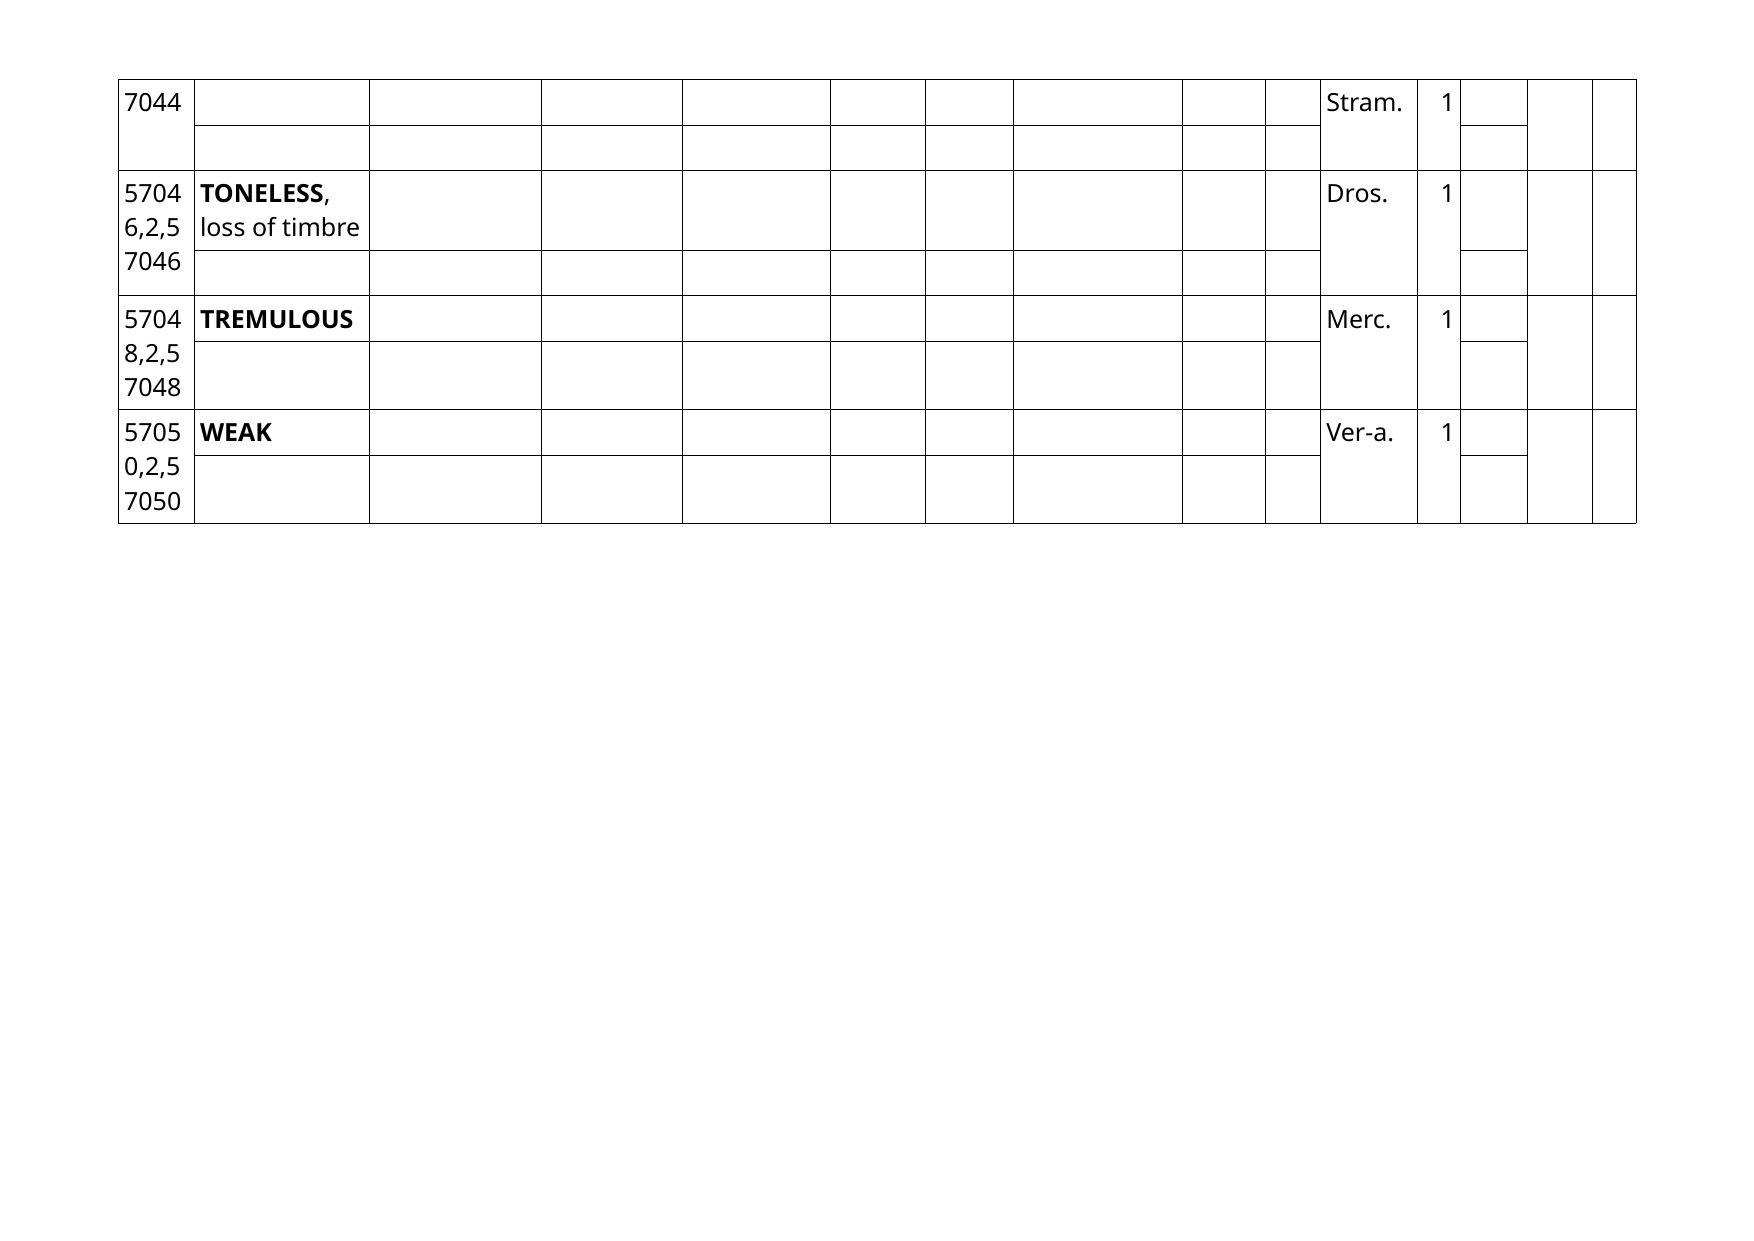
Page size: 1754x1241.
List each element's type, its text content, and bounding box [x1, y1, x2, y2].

table_cell [1183, 171, 1265, 250]
table_cell [1461, 456, 1527, 523]
table_cell [1461, 410, 1527, 455]
table_cell [1528, 296, 1592, 409]
table_cell [542, 342, 682, 409]
table_cell [926, 80, 1013, 124]
table_cell [1266, 80, 1320, 124]
table_cell weak [195, 410, 369, 455]
table_cell [1461, 80, 1527, 124]
table_cell [1461, 171, 1527, 250]
table_cell [1183, 126, 1265, 170]
table_cell 1 [1418, 80, 1460, 170]
table_cell [1014, 456, 1182, 523]
table_cell [683, 296, 830, 341]
table_cell [1593, 296, 1636, 409]
table_cell 57048,2,57048 [119, 296, 194, 409]
table_cell [1183, 251, 1265, 295]
table_cell [1461, 296, 1527, 341]
table_cell [831, 251, 925, 295]
table_cell [195, 80, 369, 124]
table_cell [1528, 171, 1592, 295]
table_cell [1593, 80, 1636, 170]
table_cell [926, 410, 1013, 455]
table_cell [1266, 126, 1320, 170]
table_cell [1266, 296, 1320, 341]
table_cell [542, 296, 682, 341]
table_cell [926, 251, 1013, 295]
table_cell [1461, 126, 1527, 170]
table_cell [1014, 410, 1182, 455]
table_cell [683, 251, 830, 295]
table_cell [1266, 171, 1320, 250]
table_cell [1014, 126, 1182, 170]
table_cell 1 [1418, 296, 1460, 409]
table_cell Ver-a. [1321, 410, 1417, 523]
table_cell [1461, 251, 1527, 295]
table_cell [683, 342, 830, 409]
table_cell [831, 342, 925, 409]
table_cell [1183, 410, 1265, 455]
table_cell [1266, 410, 1320, 455]
table_cell [542, 251, 682, 295]
table_cell [542, 126, 682, 170]
table_cell [370, 456, 541, 523]
table_cell 1 [1418, 410, 1460, 523]
table_cell [1266, 342, 1320, 409]
table_cell [542, 171, 682, 250]
table_cell [1266, 456, 1320, 523]
table_cell [1014, 171, 1182, 250]
table_cell tremulous [195, 296, 369, 341]
table_cell [1183, 456, 1265, 523]
table_cell [195, 342, 369, 409]
table_cell [370, 171, 541, 250]
table_cell [1183, 80, 1265, 124]
table_cell [831, 80, 925, 124]
table_cell [370, 80, 541, 124]
table_cell [542, 456, 682, 523]
table_cell [1593, 171, 1636, 295]
table_cell [1014, 251, 1182, 295]
table_cell [1528, 80, 1592, 170]
table_cell [683, 126, 830, 170]
table_cell [926, 296, 1013, 341]
table_cell [831, 126, 925, 170]
table_cell [370, 410, 541, 455]
table_cell Merc. [1321, 296, 1417, 409]
table_cell [1528, 410, 1592, 523]
table_cell [683, 80, 830, 124]
table_cell [195, 251, 369, 295]
table_cell [195, 456, 369, 523]
table_cell [1014, 80, 1182, 124]
table_cell [683, 456, 830, 523]
table_cell [1183, 296, 1265, 341]
table_cell Stram. [1321, 80, 1417, 170]
table_cell [370, 126, 541, 170]
table_cell [1014, 342, 1182, 409]
table_cell [831, 171, 925, 250]
table_cell [1014, 296, 1182, 341]
table_cell [926, 126, 1013, 170]
table_cell 57050,2,57050 [119, 410, 194, 523]
table_cell [1183, 342, 1265, 409]
table_cell [542, 410, 682, 455]
table_cell [542, 80, 682, 124]
table_cell [926, 456, 1013, 523]
table_cell [370, 251, 541, 295]
table_cell [370, 342, 541, 409]
table_cell [926, 342, 1013, 409]
table_cell [370, 296, 541, 341]
table_cell [1593, 410, 1636, 523]
table_cell 57046,2,57046 [119, 171, 194, 295]
table_cell [683, 171, 830, 250]
table_cell toneless, loss of timbre [195, 171, 369, 250]
table_cell [683, 410, 830, 455]
table_cell [926, 171, 1013, 250]
table_cell [831, 410, 925, 455]
table_cell [831, 456, 925, 523]
table_cell [1461, 342, 1527, 409]
table_cell [195, 126, 369, 170]
table_cell [1266, 251, 1320, 295]
table_cell 7044 [119, 80, 194, 170]
table_cell [831, 296, 925, 341]
table_cell 1 [1418, 171, 1460, 295]
table_cell Dros. [1321, 171, 1417, 295]
